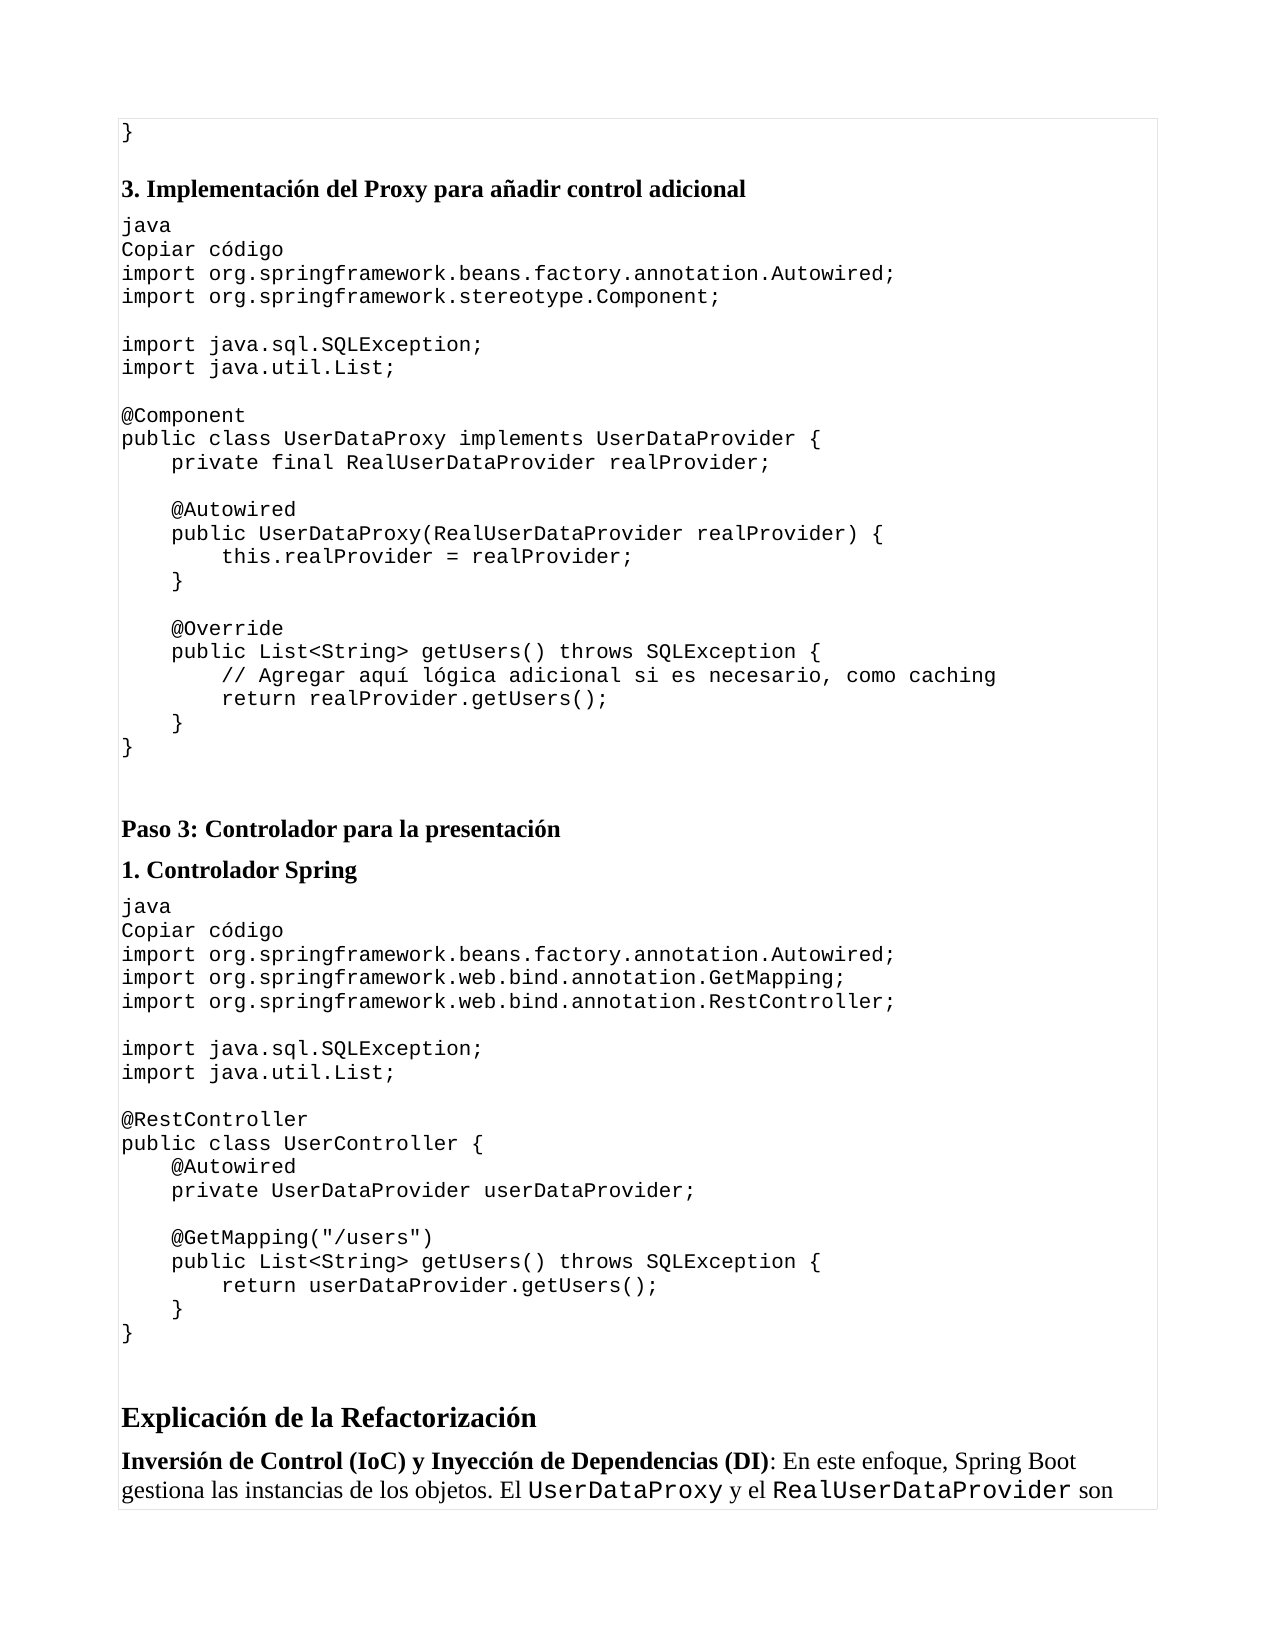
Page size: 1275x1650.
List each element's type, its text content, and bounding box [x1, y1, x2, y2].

text import java.util.List; [119, 354, 1157, 381]
text java [119, 212, 1157, 236]
text } [119, 733, 1157, 759]
text @Autowired [119, 496, 1157, 520]
text import org.springframework.beans.factory.annotation.Autowired; [119, 260, 1157, 283]
text import java.util.List; [119, 1059, 1157, 1086]
text public class UserDataProxy implements UserDataProvider { [119, 425, 1157, 449]
text @Component [119, 402, 1157, 425]
text Copiar código [119, 917, 1157, 941]
text } [119, 567, 1157, 594]
text import org.springframework.web.bind.annotation.GetMapping; [119, 964, 1157, 988]
text @Autowired [119, 1153, 1157, 1177]
text import java.sql.SQLException; [119, 1035, 1157, 1059]
text private UserDataProvider userDataProvider; [119, 1177, 1157, 1204]
text import org.springframework.beans.factory.annotation.Autowired; [119, 941, 1157, 964]
text public List<String> getUsers() throws SQLException { [119, 638, 1157, 662]
text Copiar código [119, 236, 1157, 260]
subtitle Paso 3: Controlador para la presentación [119, 811, 1157, 843]
text @GetMapping("/users") [119, 1224, 1157, 1248]
text return realProvider.getUsers(); [119, 685, 1157, 709]
subtitle Explicación de la Refactorización [119, 1397, 1157, 1434]
text import org.springframework.web.bind.annotation.RestController; [119, 988, 1157, 1014]
text 1. Controlador Spring [119, 852, 1157, 884]
text public UserDataProxy(RealUserDataProvider realProvider) { [119, 520, 1157, 543]
text } [119, 1319, 1157, 1346]
text public List<String> getUsers() throws SQLException { [119, 1248, 1157, 1272]
text 3. Implementación del Proxy para añadir control adicional [119, 171, 1157, 203]
text @RestController [119, 1106, 1157, 1130]
text private final RealUserDataProvider realProvider; [119, 449, 1157, 476]
text this.realProvider = realProvider; [119, 543, 1157, 567]
text import java.sql.SQLException; [119, 331, 1157, 354]
text // Agregar aquí lógica adicional si es necesario, como caching [119, 662, 1157, 685]
text import org.springframework.stereotype.Component; [119, 283, 1157, 310]
text Inversión de Control (IoC) y Inyección de Dependencias (DI): En este enfoque, Spring Boot gestiona las instancias de los objetos. El UserDataProxy y el RealUserDataProvider son [119, 1443, 1157, 1509]
text @Override [119, 614, 1157, 638]
text java [119, 893, 1157, 917]
text } [119, 1295, 1157, 1319]
text } [119, 119, 1157, 145]
text return userDataProvider.getUsers(); [119, 1272, 1157, 1295]
text public class UserController { [119, 1130, 1157, 1153]
text } [119, 709, 1157, 733]
